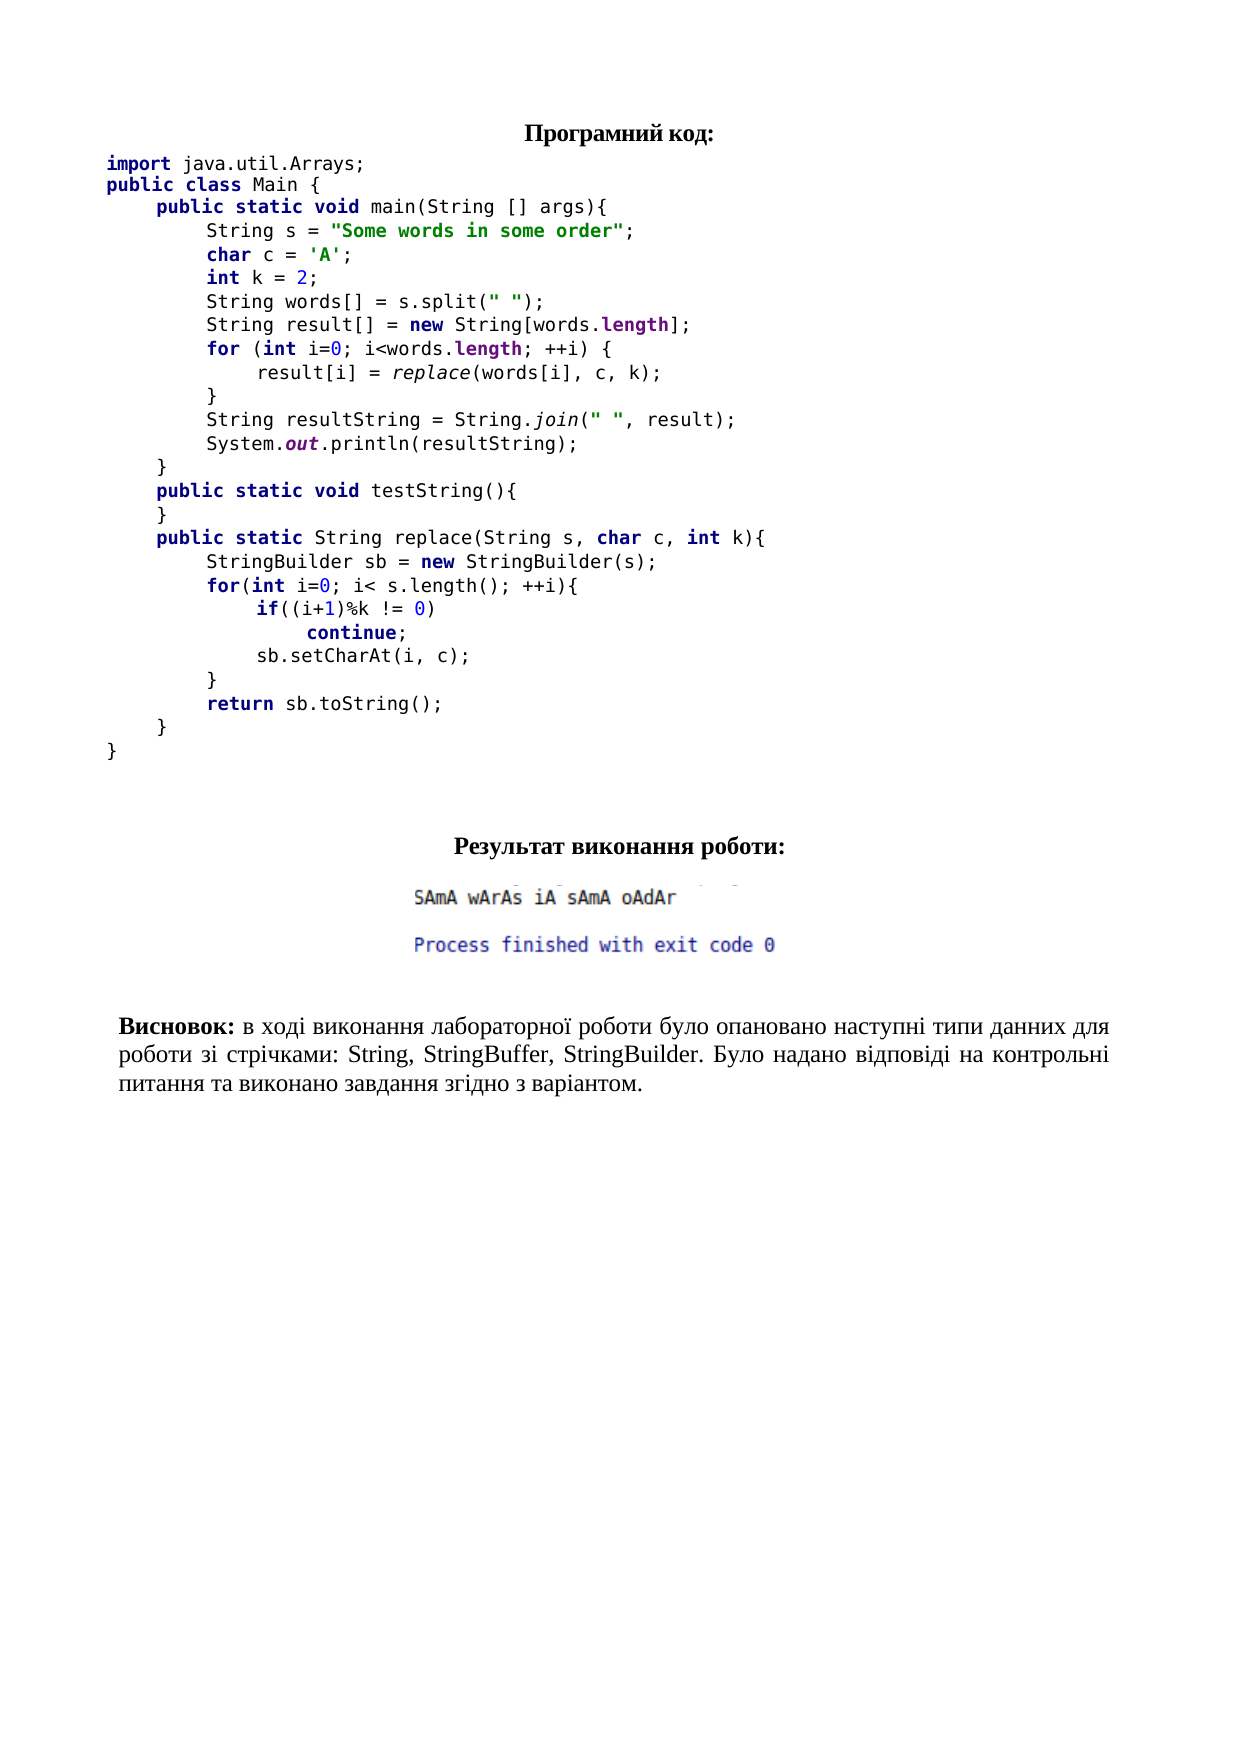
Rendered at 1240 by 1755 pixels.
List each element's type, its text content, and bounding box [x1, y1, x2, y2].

text char c = 'A'; [106, 243, 1133, 267]
text } [106, 385, 1133, 409]
text String words[] = s.split(" "); [106, 291, 1133, 314]
text return sb.toString(); [106, 693, 1133, 716]
text public class Main { [106, 174, 1133, 196]
text String result[] = new String[words.length]; [106, 314, 1133, 338]
text } [106, 504, 1133, 527]
text System.out.println(resultString); [106, 433, 1133, 456]
text for (int i=0; i<words.length; ++i) { [106, 338, 1133, 362]
text for(int i=0; i< s.length(); ++i){ [106, 574, 1133, 598]
text String resultString = String.join(" ", result); [106, 409, 1133, 433]
text } [106, 740, 1133, 762]
text Висновок: в ході виконання лабораторної роботи було опановано наступні типи данних для роботи зі стрічками: String, StringBuffer, StringBuilder. Було надано відповіді на контрольні питання та виконано завдання згідно з варіантом. [118, 1011, 1111, 1097]
subtitle Програмний код: [106, 118, 1133, 147]
text public static void testString(){ [106, 480, 1133, 504]
text String s = "Some words in some order"; [106, 220, 1133, 243]
text public static void main(String [] args){ [106, 196, 1133, 220]
text sb.setCharAt(i, c); [106, 646, 1133, 669]
text continue; [106, 622, 1133, 646]
text result[i] = replace(words[i], c, k); [106, 362, 1133, 385]
text import java.util.Arrays; [106, 152, 1133, 174]
text if((i+1)%k != 0) [106, 598, 1133, 622]
text } [106, 716, 1133, 740]
text StringBuilder sb = new StringBuilder(s); [106, 551, 1133, 574]
text int k = 2; [106, 267, 1133, 291]
text } [106, 456, 1133, 480]
subtitle Результат виконання роботи: [106, 831, 1133, 860]
text } [106, 669, 1133, 693]
text public static String replace(String s, char c, int k){ [106, 527, 1133, 551]
picture [415, 885, 822, 987]
